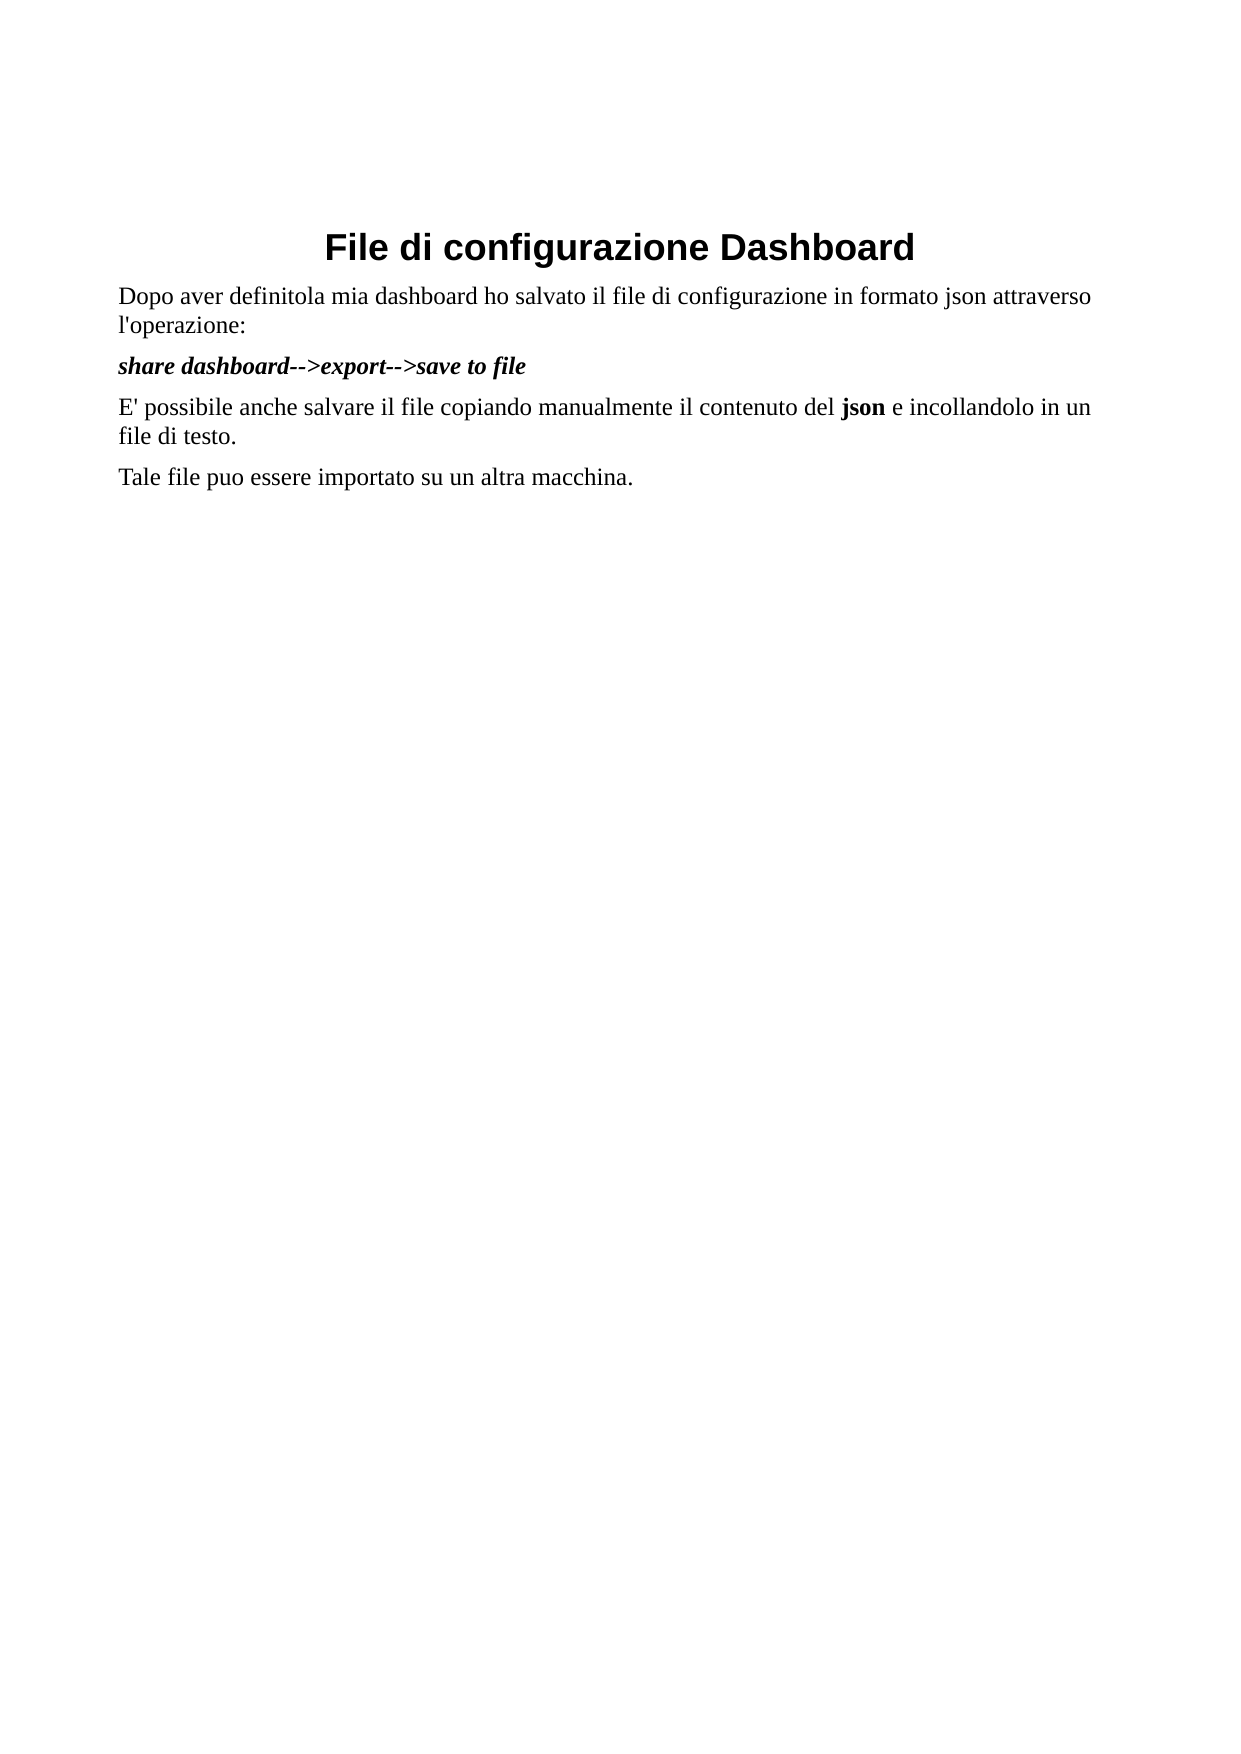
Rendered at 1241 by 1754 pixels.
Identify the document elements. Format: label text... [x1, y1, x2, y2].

text E' possibile anche salvare il file copiando manualmente il contenuto del json e incollandolo in un file di testo. [118, 392, 1122, 450]
text Dopo aver definitola mia dashboard ho salvato il file di configurazione in formato json attraverso l'operazione: [118, 281, 1122, 339]
text share dashboard-->export-->save to file [118, 351, 1122, 380]
title File di configurazione Dashboard [118, 226, 1122, 269]
text Tale file puo essere importato su un altra macchina. [118, 462, 1122, 491]
